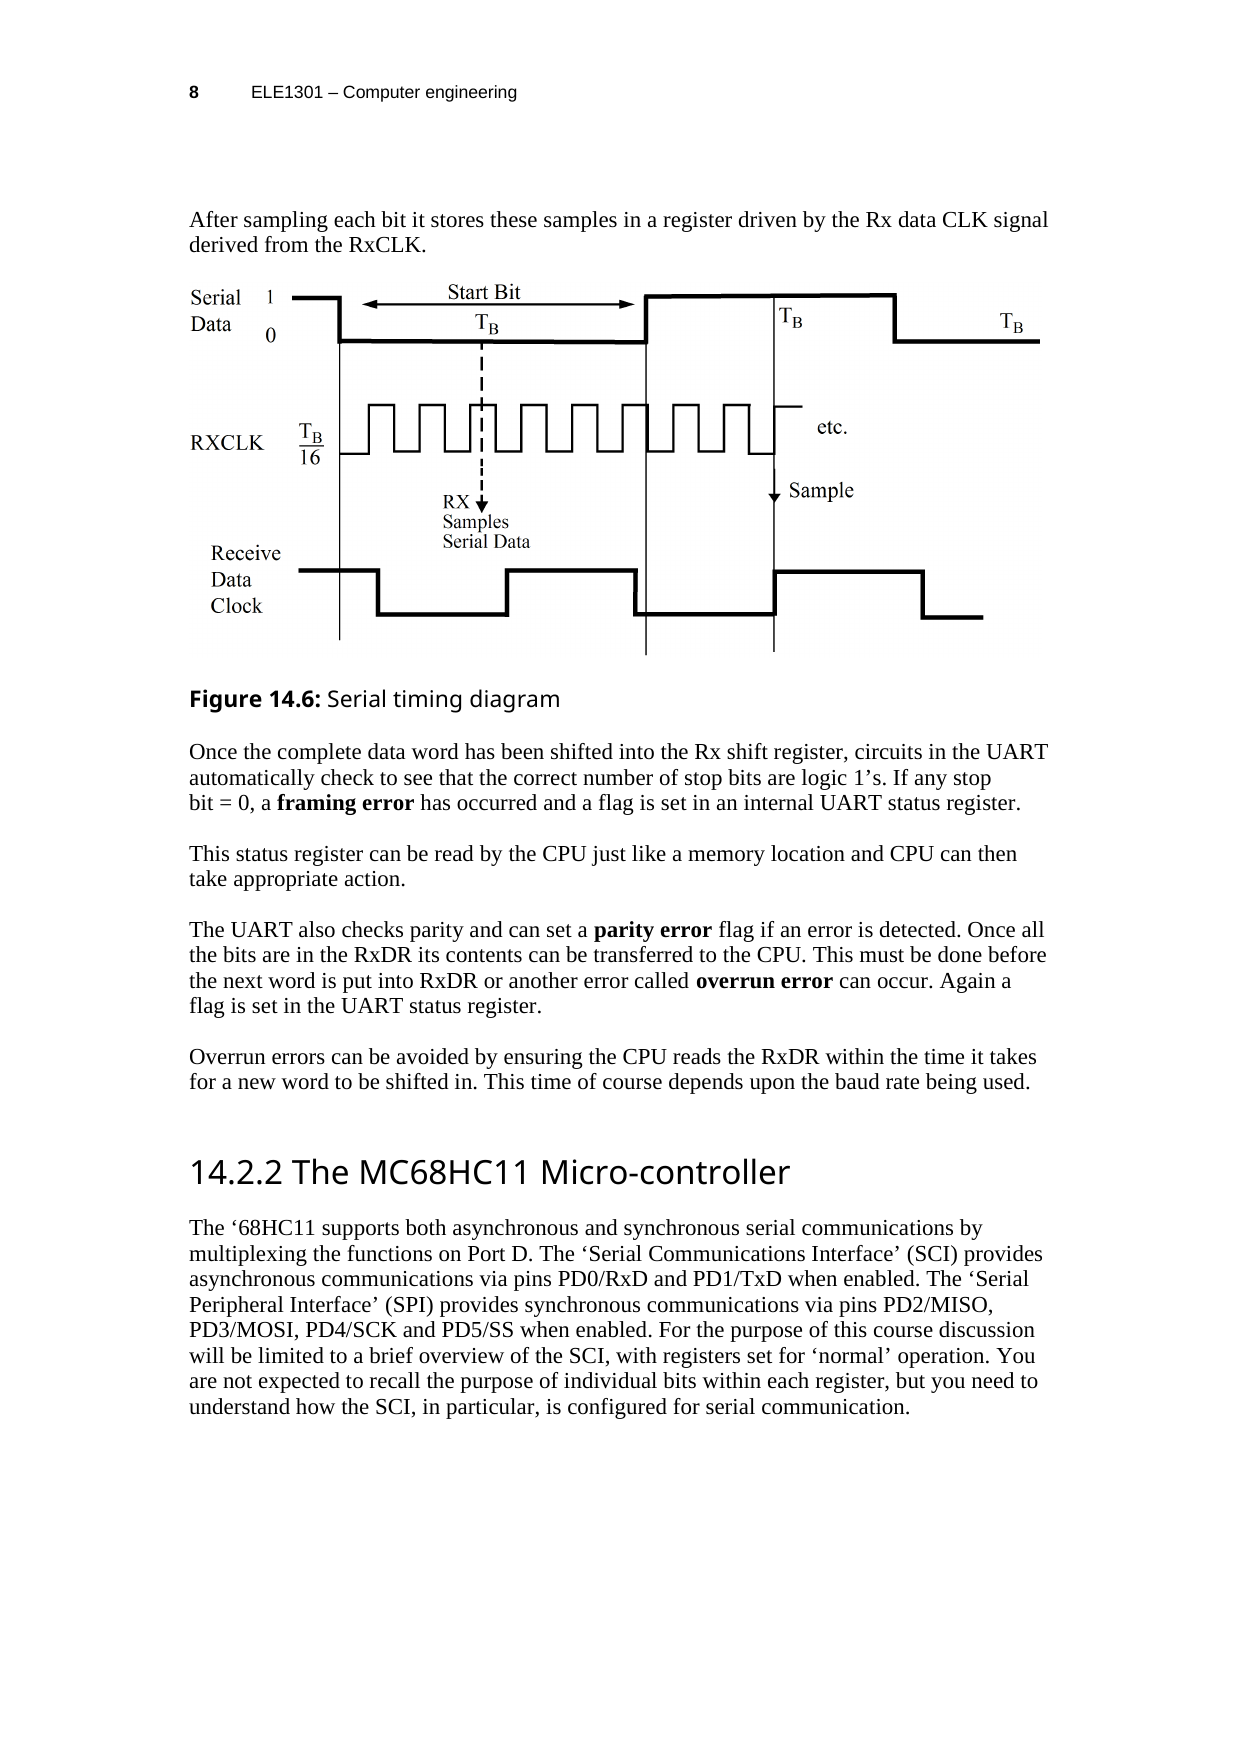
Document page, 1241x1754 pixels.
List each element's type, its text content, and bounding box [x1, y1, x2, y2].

text This status register can be read by the CPU just like a memory location and CPU can then take appropriate action. [189, 841, 1051, 892]
text The UART also checks parity and can set a parity error flag if an error is detected. Once all the bits are in the RxDR its contents can be transferred to the CPU. This must be done before the next word is put into RxDR or another error called overrun error can occur. Again a flag is set in the UART status register. [189, 917, 1051, 1019]
text Overrun errors can be avoided by ensuring the CPU reads the RxDR within the time it takes for a new word to be shifted in. This time of course depends upon the baud rate being used. [189, 1044, 1051, 1095]
text Once the complete data word has been shifted into the Rx shift register, circuits in the UART automatically check to see that the correct number of stop bits are logic 1’s. If any stop bit = 0, a framing error has occurred and a flag is set in an internal UART status register. [189, 739, 1051, 816]
text Figure 14.6: Serial timing diagram [189, 683, 1051, 714]
text After sampling each bit it stores these samples in a register driven by the Rx data CLK signal derived from the RxCLK. [189, 207, 1051, 258]
picture [188, 282, 1043, 658]
subtitle The MC68HC11 Micro-controller [189, 1149, 1051, 1194]
text The ‘68HC11 supports both asynchronous and synchronous serial communications by multiplexing the functions on Port D. The ‘Serial Communications Interface’ (SCI) provides asynchronous communications via pins PD0/RxD and PD1/TxD when enabled. The ‘Serial Peripheral Interface’ (SPI) provides synchronous communications via pins PD2/MISO, PD3/MOSI, PD4/SCK and PD5/SS when enabled. For the purpose of this course discussion will be limited to a brief overview of the SCI, with registers set for ‘normal’ operation. You are not expected to recall the purpose of individual bits within each register, but you need to understand how the SCI, in particular, is configured for serial communication. [189, 1215, 1051, 1419]
